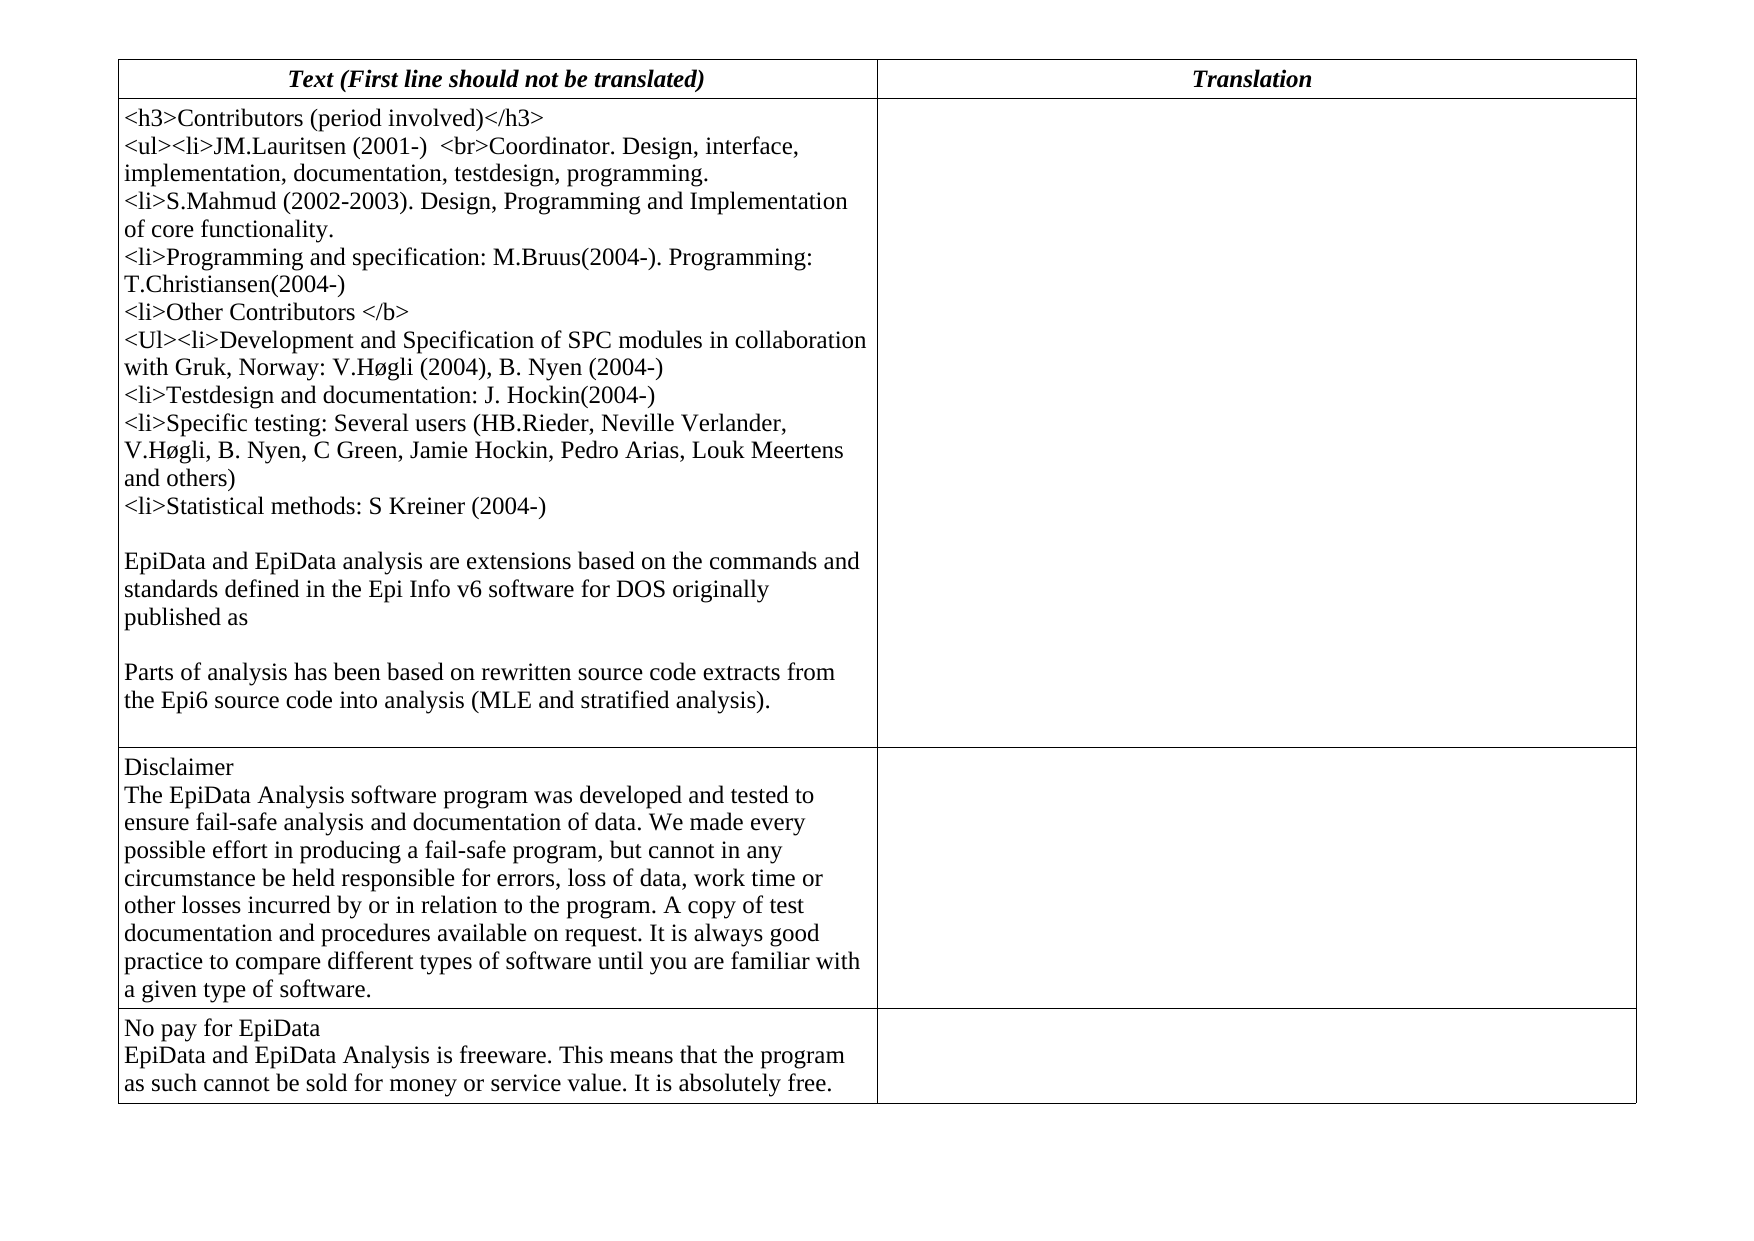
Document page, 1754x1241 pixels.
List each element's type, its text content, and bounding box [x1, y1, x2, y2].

table_cell Disclaimer The EpiData Analysis software program was developed and tested to ensure fail-safe analysis and documentation of data. We made every possible effort in producing a fail-safe program, but cannot in any circumstance be held responsible for errors, loss of data, work time or other losses incurred by or in relation to the program. A copy of test documentation and procedures available on request. It is always good practice to compare different types of software until you are familiar with a given type of software. [119, 748, 877, 1008]
table_cell No pay for EpiData EpiData and EpiData Analysis is freeware. This means that the program as such cannot be sold for money or service value. It is absolutely free. [119, 1009, 877, 1103]
table_cell [878, 1009, 1636, 1103]
table_cell [878, 99, 1636, 747]
table_cell [878, 748, 1636, 1008]
table_header Translation [878, 60, 1636, 98]
table_header Text (First line should not be translated) [119, 60, 877, 98]
table_cell <h3>Contributors (period involved)</h3> <ul><li>JM.Lauritsen (2001-) <br>Coordinator. Design, interface, implementation, documentation, testdesign, programming. <li>S.Mahmud (2002-2003). Design, Programming and Implementation of core functionality. <li>Programming and specification: M.Bruus(2004-). Programming: T.Christiansen(2004-) <li>Other Contributors </b> <Ul><li>Development and Specification of SPC modules in collaboration with Gruk, Norway: V.Høgli (2004), B. Nyen (2004-) <li>Testdesign and documentation: J. Hockin(2004-) <li>Specific testing: Several users (HB.Rieder, Neville Verlander, V.Høgli, B. Nyen, C Green, Jamie Hockin, Pedro Arias, Louk Meertens and others) <li>Statistical methods: S Kreiner (2004-) EpiData and EpiData analysis are extensions based on the commands and standards defined in the Epi Info v6 software for DOS originally published as Parts of analysis has been based on rewritten source code extracts from the Epi6 source code into analysis (MLE and stratified analysis). [119, 99, 877, 747]
